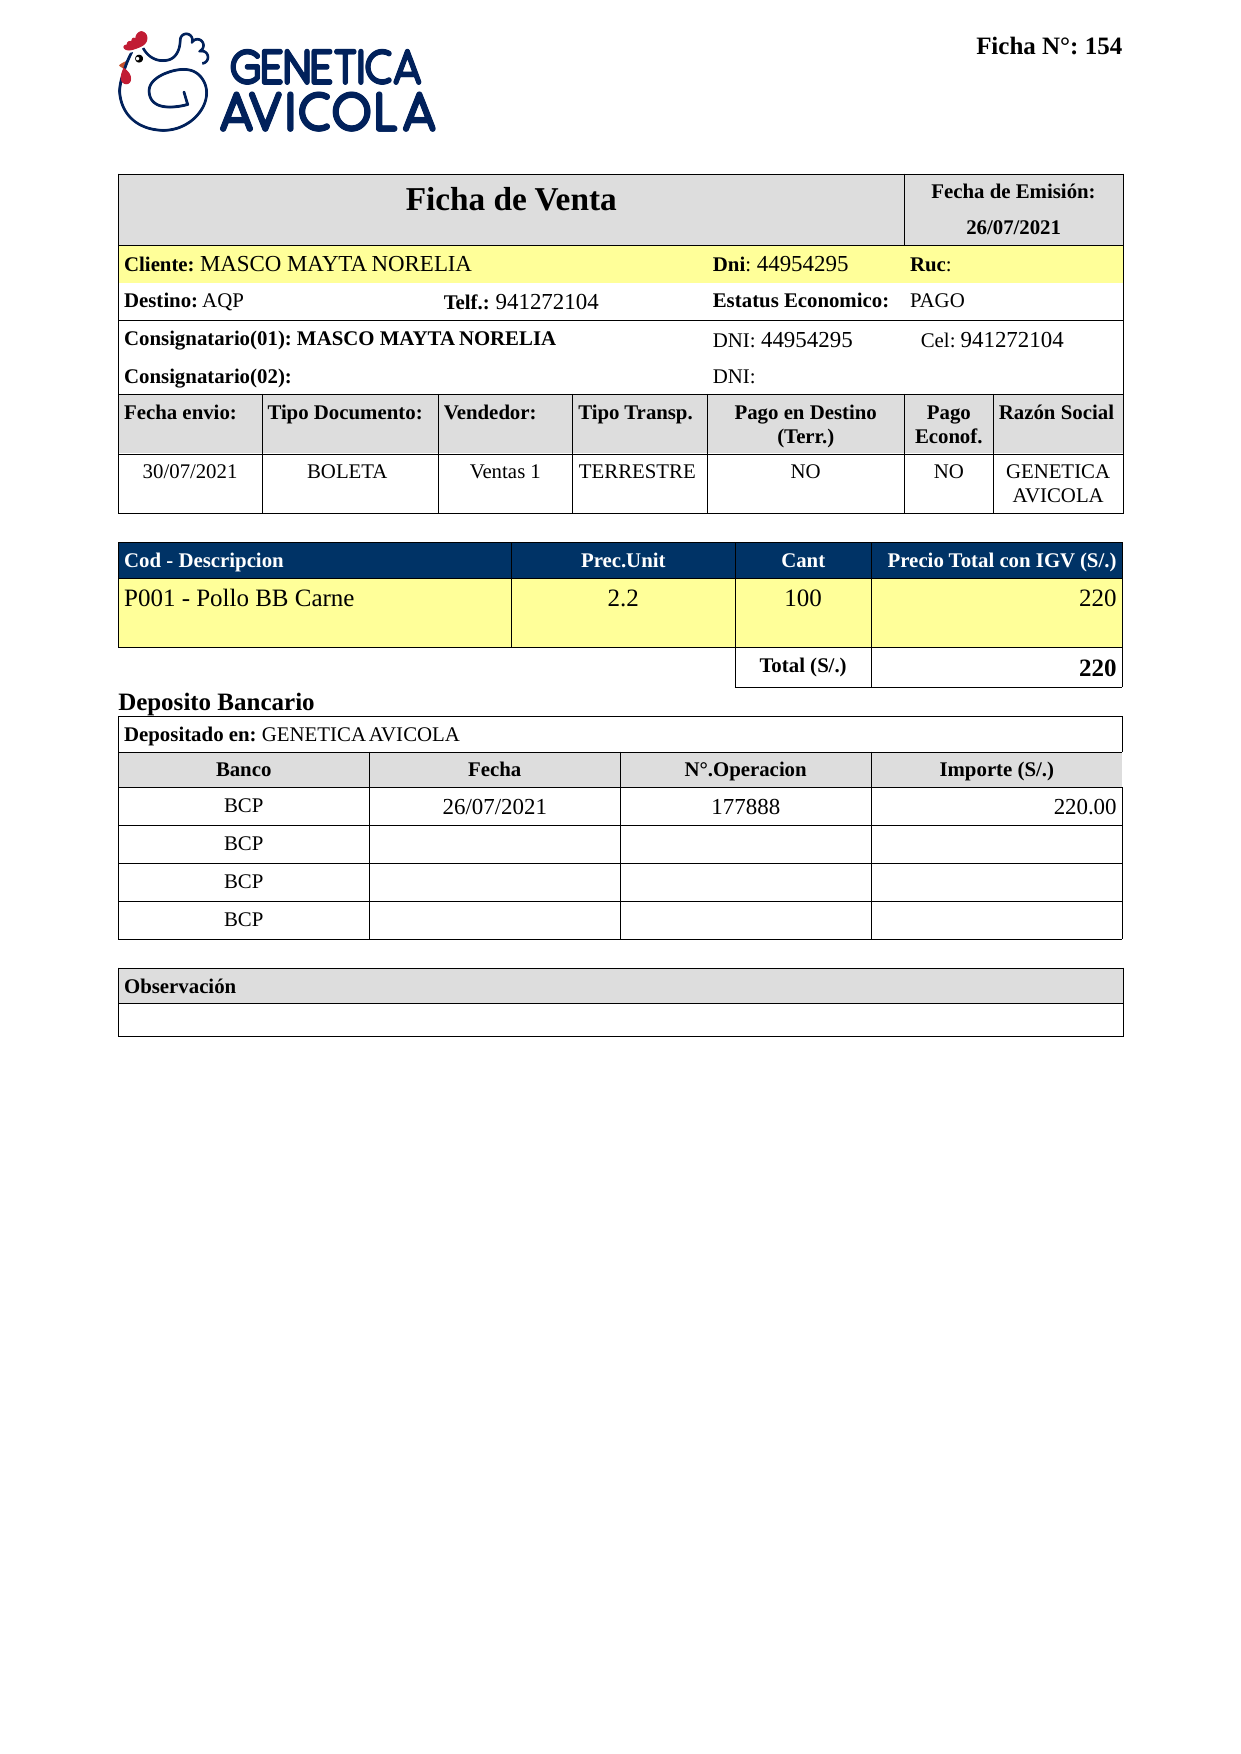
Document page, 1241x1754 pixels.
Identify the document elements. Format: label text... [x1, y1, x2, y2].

table_cell Telf.: 941272104 [438, 283, 707, 320]
table_cell BOLETA [263, 455, 438, 513]
table_cell Consignatario(01): MASCO MAYTA NORELIA [119, 321, 707, 358]
table_cell Banco [119, 753, 369, 787]
table_cell [370, 902, 620, 939]
table_cell Pago Econof. [905, 395, 993, 453]
table_cell 100 [736, 579, 871, 647]
table_cell N°.Operacion [621, 753, 871, 787]
table_cell [118, 648, 511, 687]
table_cell PAGO [904, 283, 1123, 320]
table_cell Cliente: MASCO MAYTA NORELIA [119, 246, 707, 283]
table_cell 30/07/2021 [119, 455, 262, 513]
table_cell Vendedor: [439, 395, 572, 453]
table_header Depositado en: GENETICA AVICOLA [119, 717, 1122, 752]
table_cell Fecha [370, 753, 620, 787]
table_cell Cel: 941272104 [915, 321, 1123, 358]
table_header Ficha de Venta [119, 175, 904, 245]
table_header Observación [119, 969, 1123, 1003]
table_cell 220 [872, 579, 1122, 647]
table_cell 220 [872, 648, 1122, 687]
table_cell BCP [119, 864, 369, 901]
table_cell TERRESTRE [573, 455, 707, 513]
table_cell DNI: [707, 358, 1123, 394]
table_cell [872, 864, 1122, 901]
table_cell BCP [119, 826, 369, 863]
table_cell Razón Social [994, 395, 1123, 453]
table_header Cant [736, 543, 871, 578]
table_cell DNI: 44954295 [707, 321, 915, 358]
table_cell [119, 1004, 1123, 1036]
table_cell NO [905, 455, 993, 513]
text Deposito Bancario [118, 687, 1122, 716]
table_cell Estatus Economico: [707, 283, 904, 320]
table_cell Ventas 1 [439, 455, 572, 513]
table_cell 220.00 [872, 788, 1122, 825]
table_cell [621, 826, 871, 863]
table_cell 26/07/2021 [905, 209, 1123, 245]
table_cell [621, 902, 871, 939]
table_cell [872, 826, 1122, 863]
table_cell Tipo Transp. [573, 395, 707, 453]
table_cell [621, 864, 871, 901]
table_cell 177888 [621, 788, 871, 825]
table_cell P001 - Pollo BB Carne [119, 579, 511, 647]
table_header Prec.Unit [512, 543, 735, 578]
table_cell Pago en Destino (Terr.) [708, 395, 904, 453]
table_cell Fecha envio: [119, 395, 262, 453]
table_cell BCP [119, 902, 369, 939]
table_cell 2.2 [512, 579, 735, 647]
table_cell GENETICA AVICOLA [994, 455, 1123, 513]
table_cell NO [708, 455, 904, 513]
table_cell Destino: AQP [119, 283, 438, 320]
table_cell Total (S/.) [736, 648, 871, 687]
picture [118, 31, 436, 132]
table_cell [872, 902, 1122, 939]
table_cell [370, 826, 620, 863]
table_cell [511, 648, 735, 687]
table_header Fecha de Emisión: [905, 175, 1123, 209]
table_cell BCP [119, 788, 369, 825]
table_header Precio Total con IGV (S/.) [872, 543, 1122, 578]
table_cell Tipo Documento: [263, 395, 438, 453]
table_cell Consignatario(02): [119, 358, 707, 394]
table_cell [370, 864, 620, 901]
table_cell 26/07/2021 [370, 788, 620, 825]
table_header Cod - Descripcion [119, 543, 511, 578]
table_cell Dni: 44954295 [707, 246, 904, 283]
table_cell Ruc: [904, 246, 1123, 283]
table_cell Importe (S/.) [872, 753, 1122, 787]
